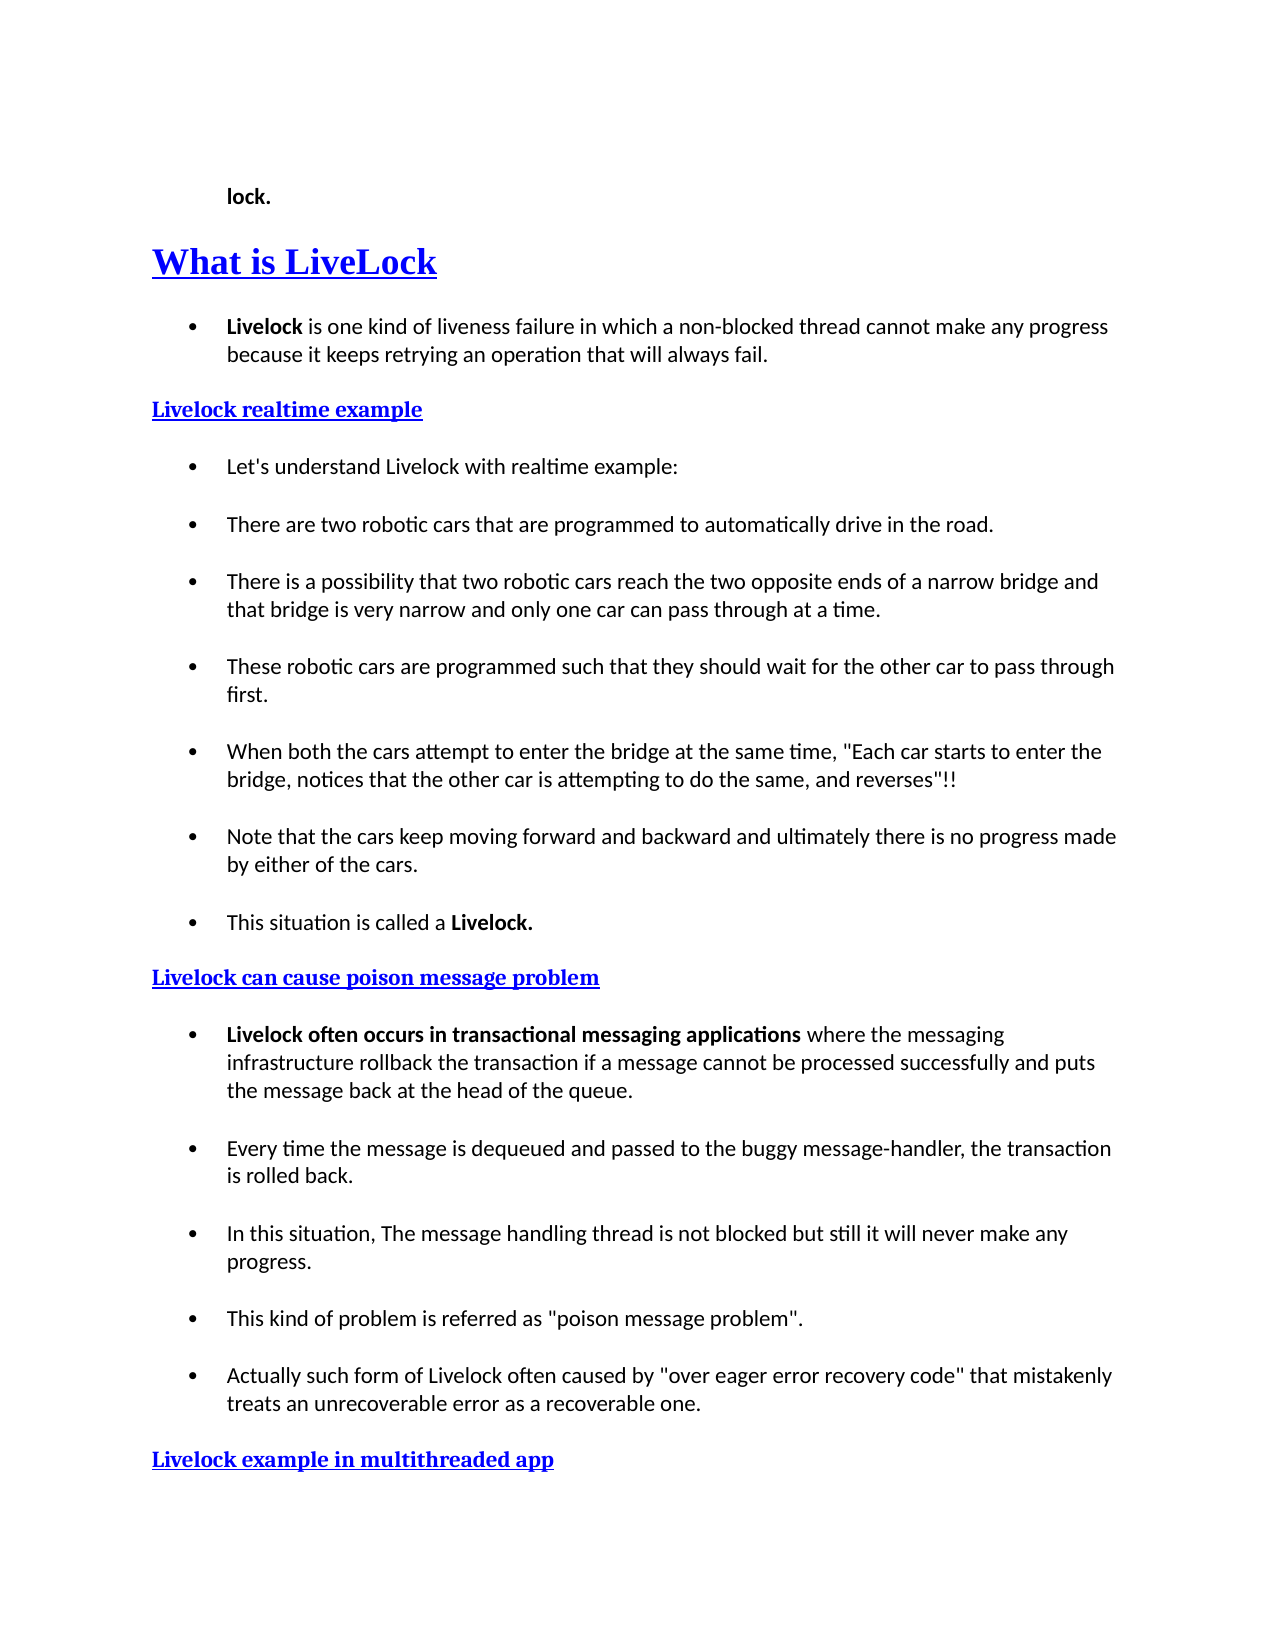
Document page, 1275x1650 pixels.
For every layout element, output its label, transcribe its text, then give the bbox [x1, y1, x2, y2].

table_header Synchronization can lead to a number of liveness problems like : Deadlock, Livelock & Lock-Starvation. Synchronization can cause Livelock issues where threads continuously fail to gain a particular lock. What is LiveLock Livelock is one kind of liveness failure in which a non-blocked thread cannot make any progress because it keeps retrying an operation that will always fail. Livelock realtime example Let's understand Livelock with realtime example: There are two robotic cars that are programmed to automatically drive in the road. There is a possibility that two robotic cars reach the two opposite ends of a narrow bridge and that bridge is very narrow and only one car can pass through at a time. These robotic cars are programmed such that they should wait for the other car to pass through first. When both the cars attempt to enter the bridge at the same time, "Each car starts to enter the bridge, notices that the other car is attempting to do the same, and reverses"!! Note that the cars keep moving forward and backward and ultimately there is no progress made by either of the cars. This situation is called a Livelock. Livelock can cause poison message problem Livelock often occurs in transactional messaging applications where the messaging infrastructure rollback the transaction if a message cannot be processed successfully and puts the message back at the head of the queue. Every time the message is dequeued and passed to the buggy message-handler, the transaction is rolled back. In this situation, The message handling thread is not blocked but still it will never make any progress. This kind of problem is referred as "poison message problem". Actually such form of Livelock often caused by "over eager error recovery code" that mistakenly treats an unrecoverable error as a recoverable one. Livelock example in multithreaded app Let's understand Livelock with multithreaded app: Consider two threads t1 and t2. Assume that thread t1 makes a change and thread t2 undoes that change. When both the threads t1 and t2 work, it will appear as though lots of work is getting done, but no progress is made. This situation is called a livelock in threads. Solution for Livelock We can resolve the Livelock problem by "Introducing some randomness into the retry mechanism". For example, when two stations in an Ethernet network try to send a packet on the shared carrier at the same time, the packets collide. And later, The stations detect the collision and each retries to send their packet again. If they each retry exactly one second later, they collide over and over and neither packet ever goes out even if there is plenty of available bandwidth. To avoid this problem we can make each wait-time to includes a random component. Retrying with random wait-time can be equally effective for avoiding Livelock in concurrent applications. [150, 152, 1122, 1474]
